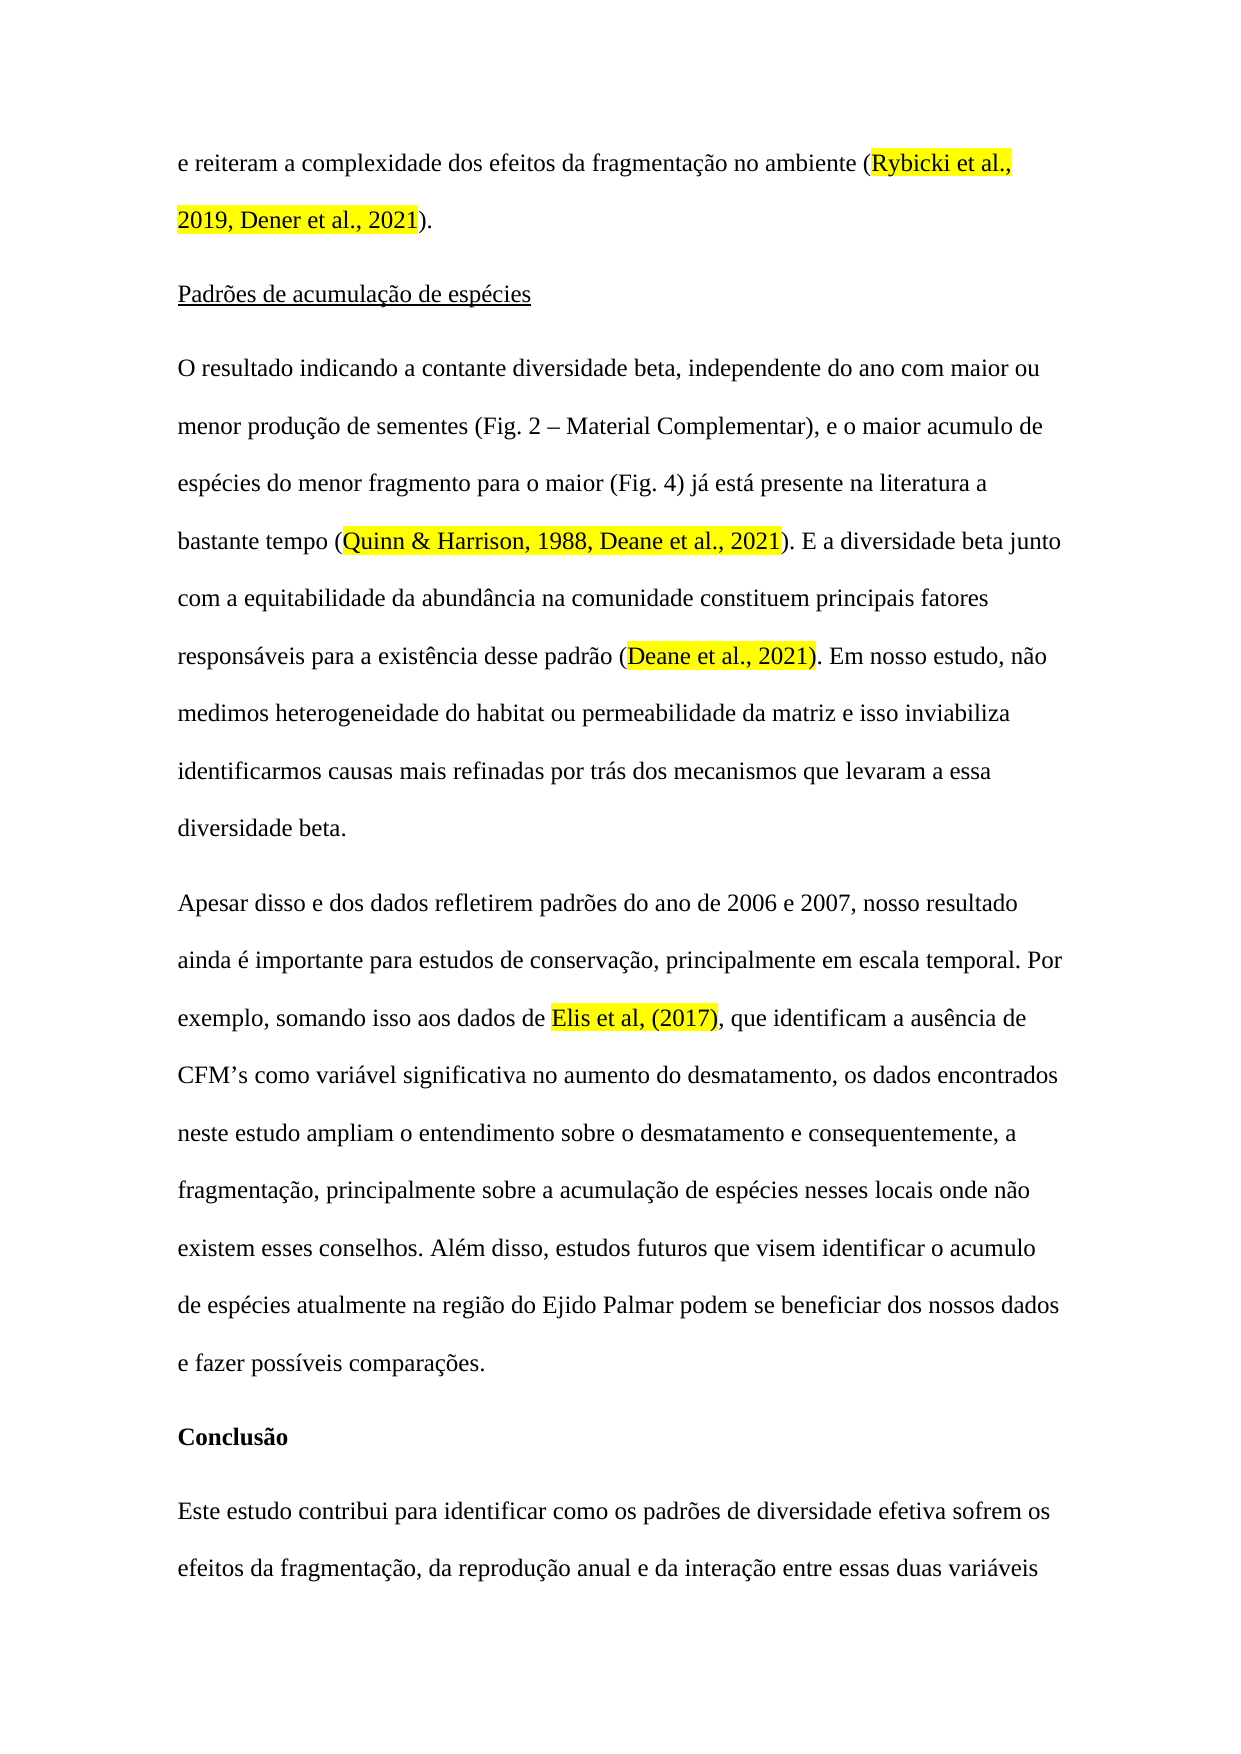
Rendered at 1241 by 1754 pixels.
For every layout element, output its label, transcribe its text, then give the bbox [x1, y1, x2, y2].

text Conclusão [177, 1422, 1063, 1451]
text Padrões de acumulação de espécies [177, 279, 1063, 308]
text e reiteram a complexidade dos efeitos da fragmentação no ambiente (Rybicki et al., 2019, Dener et al., 2021). [177, 148, 1063, 234]
text Apesar disso e dos dados refletirem padrões do ano de 2006 e 2007, nosso resultado ainda é importante para estudos de conservação, principalmente em escala temporal. Por exemplo, somando isso aos dados de Elis et al, (2017), que identificam a ausência de CFM’s como variável significativa no aumento do desmatamento, os dados encontrados neste estudo ampliam o entendimento sobre o desmatamento e consequentemente, a fragmentação, principalmente sobre a acumulação de espécies nesses locais onde não existem esses conselhos. Além disso, estudos futuros que visem identificar o acumulo de espécies atualmente na região do Ejido Palmar podem se beneficiar dos nossos dados e fazer possíveis comparações. [177, 888, 1063, 1376]
text Este estudo contribui para identificar como os padrões de diversidade efetiva sofrem os efeitos da fragmentação, da reprodução anual e da interação entre essas duas variáveis [177, 1496, 1063, 1582]
text O resultado indicando a contante diversidade beta, independente do ano com maior ou menor produção de sementes (Fig. 2 – Material Complementar), e o maior acumulo de espécies do menor fragmento para o maior (Fig. 4) já está presente na literatura a bastante tempo (Quinn & Harrison, 1988, Deane et al., 2021). E a diversidade beta junto com a equitabilidade da abundância na comunidade constituem principais fatores responsáveis para a existência desse padrão (Deane et al., 2021). Em nosso estudo, não medimos heterogeneidade do habitat ou permeabilidade da matriz e isso inviabiliza identificarmos causas mais refinadas por trás dos mecanismos que levaram a essa diversidade beta. [177, 353, 1063, 842]
